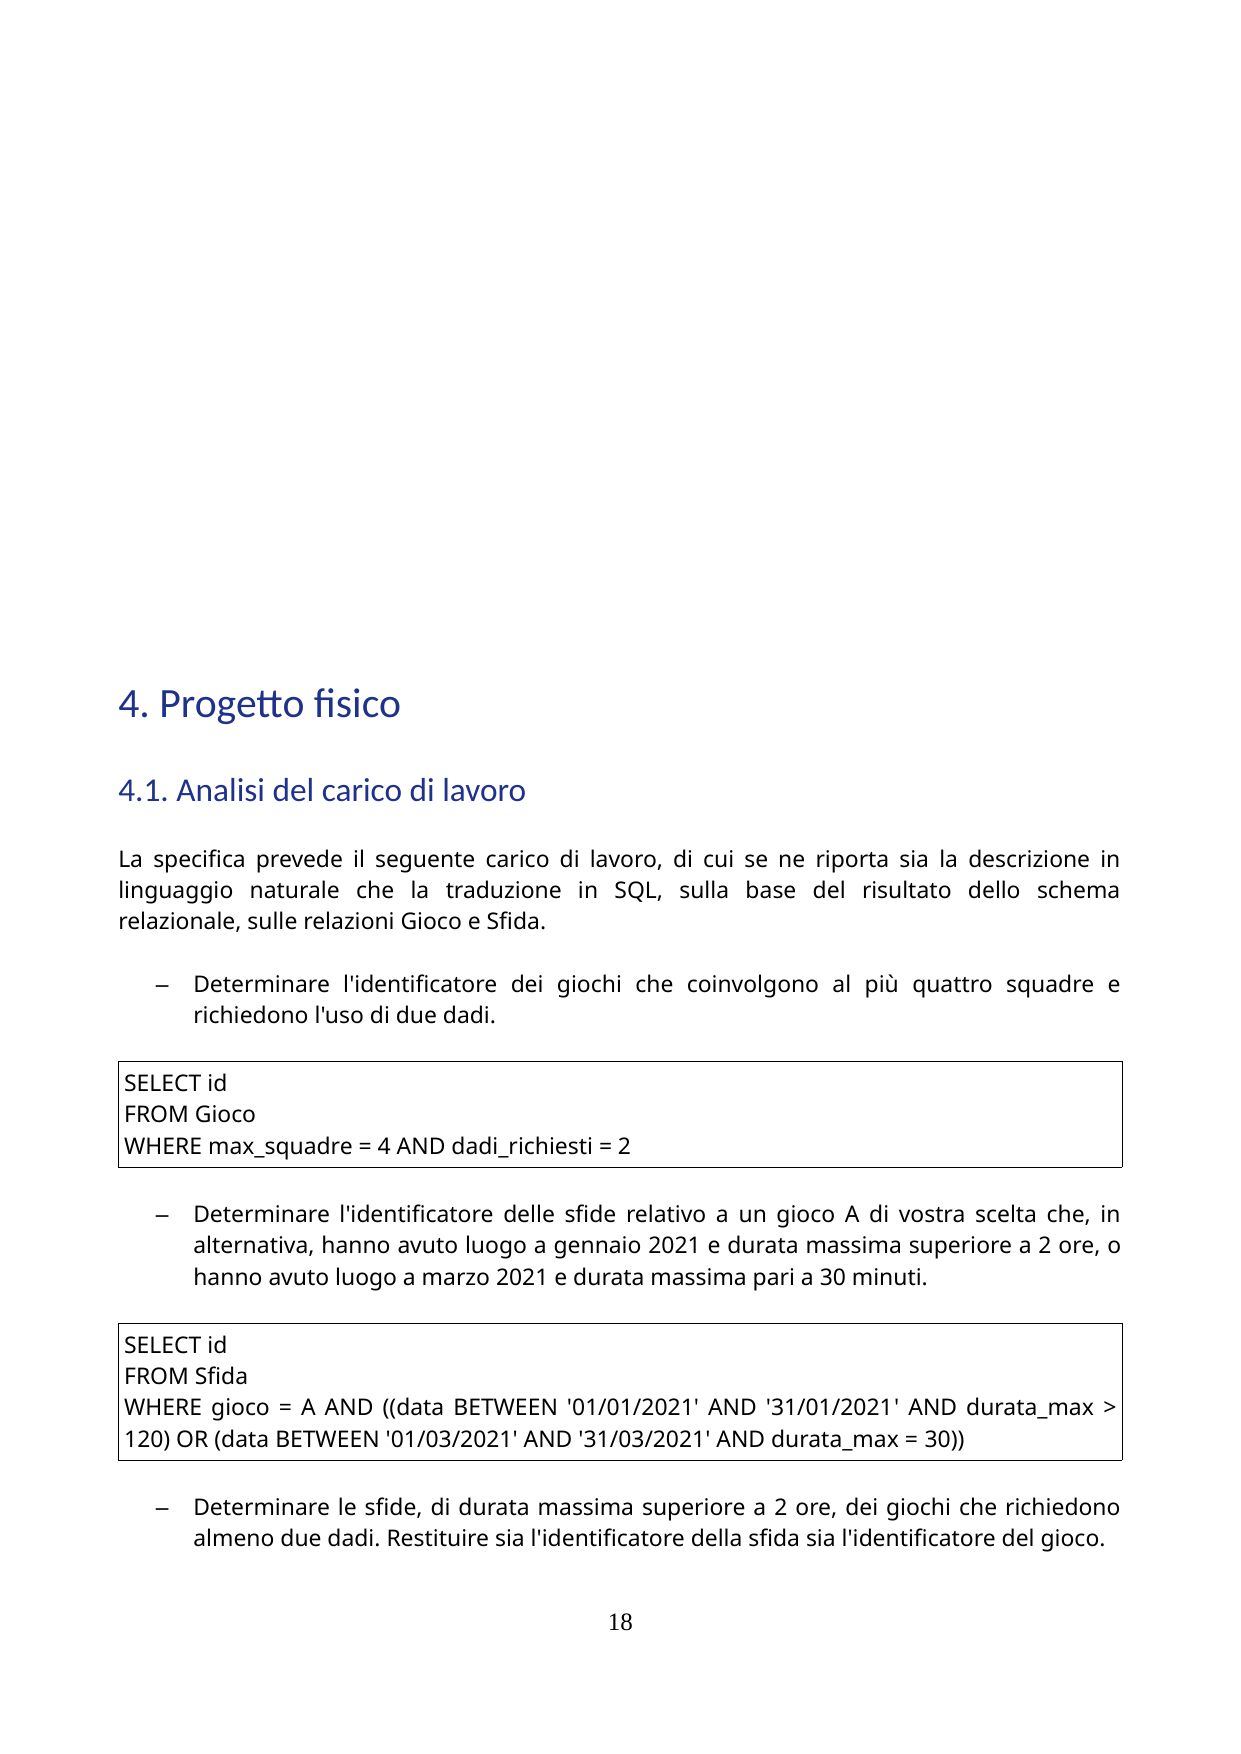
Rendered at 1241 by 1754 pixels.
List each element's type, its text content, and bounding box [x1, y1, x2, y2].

table_header SELECT id FROM Sfida WHERE gioco = A AND ((data BETWEEN '01/01/2021' AND '31/01/2021' AND durata_max > 120) OR (data BETWEEN '01/03/2021' AND '31/03/2021' AND durata_max = 30)) [119, 1324, 1122, 1459]
list Determinare l'identificatore dei giochi che coinvolgono al più quattro squadre e richiedono l'uso di due dadi. [156, 968, 1122, 1030]
table_header SELECT id FROM Gioco WHERE max_squadre = 4 AND dadi_richiesti = 2 [119, 1062, 1122, 1167]
list Determinare le sfide, di durata massima superiore a 2 ore, dei giochi che richiedono almeno due dadi. Restituire sia l'identificatore della sfida sia l'identificatore del gioco. [156, 1491, 1122, 1553]
text La specifica prevede il seguente carico di lavoro, di cui se ne riporta sia la descrizione in linguaggio naturale che la traduzione in SQL, sulla base del risultato dello schema relazionale, sulle relazioni Gioco e Sfida. [118, 843, 1122, 936]
text 4. Progetto fisico [118, 677, 1122, 728]
text 4.1. Analisi del carico di lavoro [118, 769, 1122, 809]
list Determinare l'identificatore delle sfide relativo a un gioco A di vostra scelta che, in alternativa, hanno avuto luogo a gennaio 2021 e durata massima superiore a 2 ore, o hanno avuto luogo a marzo 2021 e durata massima pari a 30 minuti. [156, 1198, 1122, 1292]
